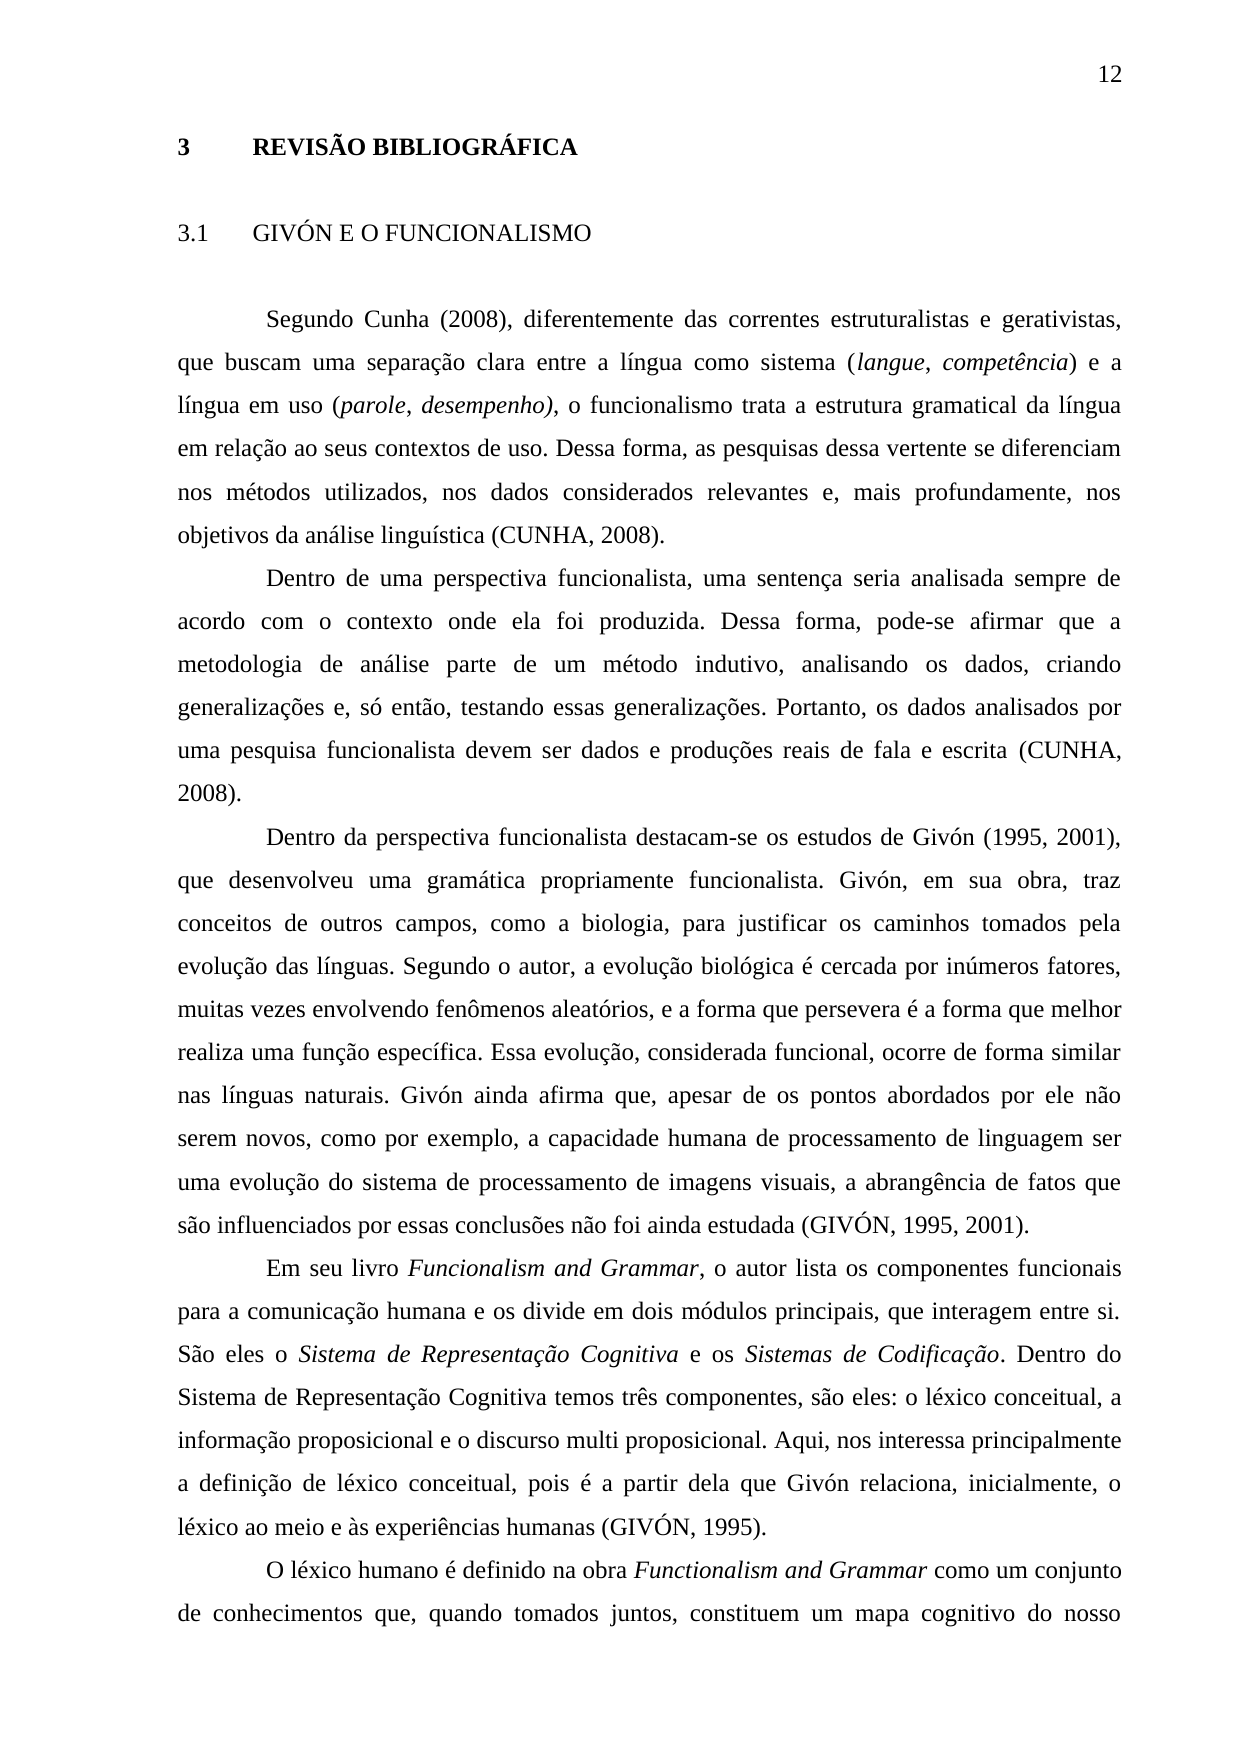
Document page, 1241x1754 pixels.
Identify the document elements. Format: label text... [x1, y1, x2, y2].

text Segundo Cunha (2008), diferentemente das correntes estruturalistas e gerativistas, que buscam uma separação clara entre a língua como sistema (langue, competência) e a língua em uso (parole, desempenho), o funcionalismo trata a estrutura gramatical da língua em relação ao seus contextos de uso. Dessa forma, as pesquisas dessa vertente se diferenciam nos métodos utilizados, nos dados considerados relevantes e, mais profundamente, nos objetivos da análise linguística (CUNHA, 2008). [177, 304, 1122, 548]
text O léxico humano é definido na obra Functionalism and Grammar como um conjunto de conhecimentos que, quando tomados juntos, constituem um mapa cognitivo do nosso [177, 1555, 1122, 1627]
text Dentro de uma perspectiva funcionalista, uma sentença seria analisada sempre de acordo com o contexto onde ela foi produzida. Dessa forma, pode-se afirmar que a metodologia de análise parte de um método indutivo, analisando os dados, criando generalizações e, só então, testando essas generalizações. Portanto, os dados analisados por uma pesquisa funcionalista devem ser dados e produções reais de fala e escrita (CUNHA, 2008). [177, 563, 1122, 807]
text Dentro da perspectiva funcionalista destacam-se os estudos de Givón (1995, 2001), que desenvolveu uma gramática propriamente funcionalista. Givón, em sua obra, traz conceitos de outros campos, como a biologia, para justificar os caminhos tomados pela evolução das línguas. Segundo o autor, a evolução biológica é cercada por inúmeros fatores, muitas vezes envolvendo fenômenos aleatórios, e a forma que persevera é a forma que melhor realiza uma função específica. Essa evolução, considerada funcional, ocorre de forma similar nas línguas naturais. Givón ainda afirma que, apesar de os pontos abordados por ele não serem novos, como por exemplo, a capacidade humana de processamento de linguagem ser uma evolução do sistema de processamento de imagens visuais, a abrangência de fatos que são influenciados por essas conclusões não foi ainda estudada (GIVÓN, 1995, 2001). [177, 822, 1122, 1238]
text Em seu livro Funcionalism and Grammar, o autor lista os componentes funcionais para a comunicação humana e os divide em dois módulos principais, que interagem entre si. São eles o Sistema de Representação Cognitiva e os Sistemas de Codificação. Dentro do Sistema de Representação Cognitiva temos três componentes, são eles: o léxico conceitual, a informação proposicional e o discurso multi proposicional. Aqui, nos interessa principalmente a definição de léxico conceitual, pois é a partir dela que Givón relaciona, inicialmente, o léxico ao meio e às experiências humanas (GIVÓN, 1995). [177, 1253, 1122, 1540]
subtitle 3 Revisão Bibliográfica [177, 132, 1122, 160]
subtitle 3.1 Givón e o Funcionalismo [177, 218, 1122, 247]
